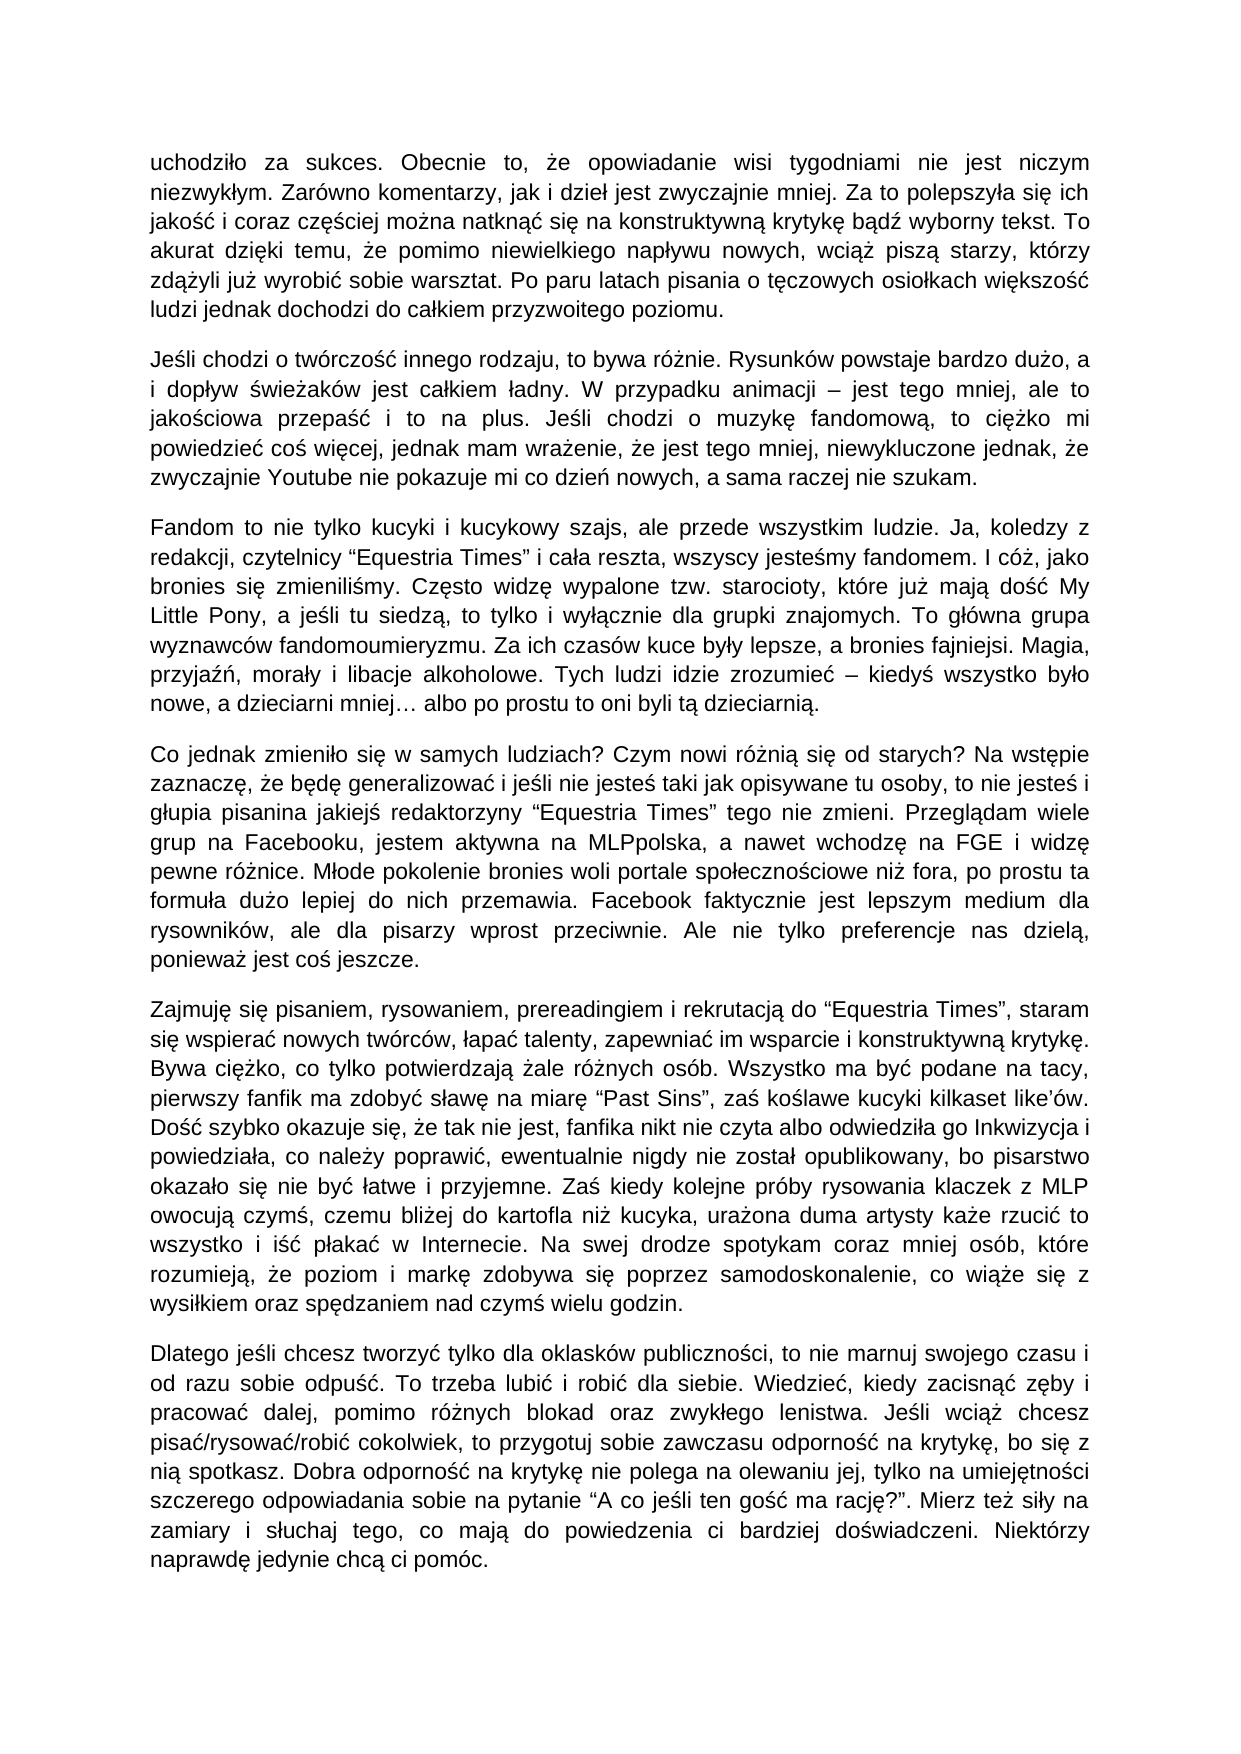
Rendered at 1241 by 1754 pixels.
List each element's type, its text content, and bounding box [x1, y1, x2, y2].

text Zajmuję się pisaniem, rysowaniem, prereadingiem i rekrutacją do “Equestria Times”, staram się wspierać nowych twórców, łapać talenty, zapewniać im wsparcie i konstruktywną krytykę. Bywa ciężko, co tylko potwierdzają żale różnych osób. Wszystko ma być podane na tacy, pierwszy fanfik ma zdobyć sławę na miarę “Past Sins”, zaś koślawe kucyki kilkaset like’ów. Dość szybko okazuje się, że tak nie jest, fanfika nikt nie czyta albo odwiedziła go Inkwizycja i powiedziała, co należy poprawić, ewentualnie nigdy nie został opublikowany, bo pisarstwo okazało się nie być łatwe i przyjemne. Zaś kiedy kolejne próby rysowania klaczek z MLP owocują czymś, czemu bliżej do kartofla niż kucyka, urażona duma artysty każe rzucić to wszystko i iść płakać w Internecie. Na swej drodze spotykam coraz mniej osób, które rozumieją, że poziom i markę zdobywa się poprzez samodoskonalenie, co wiąże się z wysiłkiem oraz spędzaniem nad czymś wielu godzin. [150, 997, 1091, 1316]
text Jeśli chodzi o twórczość innego rodzaju, to bywa różnie. Rysunków powstaje bardzo dużo, a i dopływ świeżaków jest całkiem ładny. W przypadku animacji – jest tego mniej, ale to jakościowa przepaść i to na plus. Jeśli chodzi o muzykę fandomową, to ciężko mi powiedzieć coś więcej, jednak mam wrażenie, że jest tego mniej, niewykluczone jednak, że zwyczajnie Youtube nie pokazuje mi co dzień nowych, a sama raczej nie szukam. [150, 347, 1091, 490]
text Dlatego jeśli chcesz tworzyć tylko dla oklasków publiczności, to nie marnuj swojego czasu i od razu sobie odpuść. To trzeba lubić i robić dla siebie. Wiedzieć, kiedy zacisnąć zęby i pracować dalej, pomimo różnych blokad oraz zwykłego lenistwa. Jeśli wciąż chcesz pisać/rysować/robić cokolwiek, to przygotuj sobie zawczasu odporność na krytykę, bo się z nią spotkasz. Dobra odporność na krytykę nie polega na olewaniu jej, tylko na umiejętności szczerego odpowiadania sobie na pytanie “A co jeśli ten gość ma rację?”. Mierz też siły na zamiary i słuchaj tego, co mają do powiedzenia ci bardziej doświadczeni. Niektórzy naprawdę jedynie chcą ci pomóc. [150, 1341, 1091, 1572]
text uchodziło za sukces. Obecnie to, że opowiadanie wisi tygodniami nie jest niczym niezwykłym. Zarówno komentarzy, jak i dzieł jest zwyczajnie mniej. Za to polepszyła się ich jakość i coraz częściej można natknąć się na konstruktywną krytykę bądź wyborny tekst. To akurat dzięki temu, że pomimo niewielkiego napływu nowych, wciąż piszą starzy, którzy zdążyli już wyrobić sobie warsztat. Po paru latach pisania o tęczowych osiołkach większość ludzi jednak dochodzi do całkiem przyzwoitego poziomu. [150, 150, 1091, 322]
text Fandom to nie tylko kucyki i kucykowy szajs, ale przede wszystkim ludzie. Ja, koledzy z redakcji, czytelnicy “Equestria Times” i cała reszta, wszyscy jesteśmy fandomem. I cóż, jako bronies się zmieniliśmy. Często widzę wypalone tzw. starocioty, które już mają dość My Little Pony, a jeśli tu siedzą, to tylko i wyłącznie dla grupki znajomych. To główna grupa wyznawców fandomoumieryzmu. Za ich czasów kuce były lepsze, a bronies fajniejsi. Magia, przyjaźń, morały i libacje alkoholowe. Tych ludzi idzie zrozumieć – kiedyś wszystko było nowe, a dzieciarni mniej… albo po prostu to oni byli tą dzieciarnią. [150, 515, 1091, 717]
text Co jednak zmieniło się w samych ludziach? Czym nowi różnią się od starych? Na wstępie zaznaczę, że będę generalizować i jeśli nie jesteś taki jak opisywane tu osoby, to nie jesteś i głupia pisanina jakiejś redaktorzyny “Equestria Times” tego nie zmieni. Przeglądam wiele grup na Facebooku, jestem aktywna na MLPpolska, a nawet wchodzę na FGE i widzę pewne różnice. Młode pokolenie bronies woli portale społecznościowe niż fora, po prostu ta formuła dużo lepiej do nich przemawia. Facebook faktycznie jest lepszym medium dla rysowników, ale dla pisarzy wprost przeciwnie. Ale nie tylko preferencje nas dzielą, ponieważ jest coś jeszcze. [150, 741, 1091, 972]
